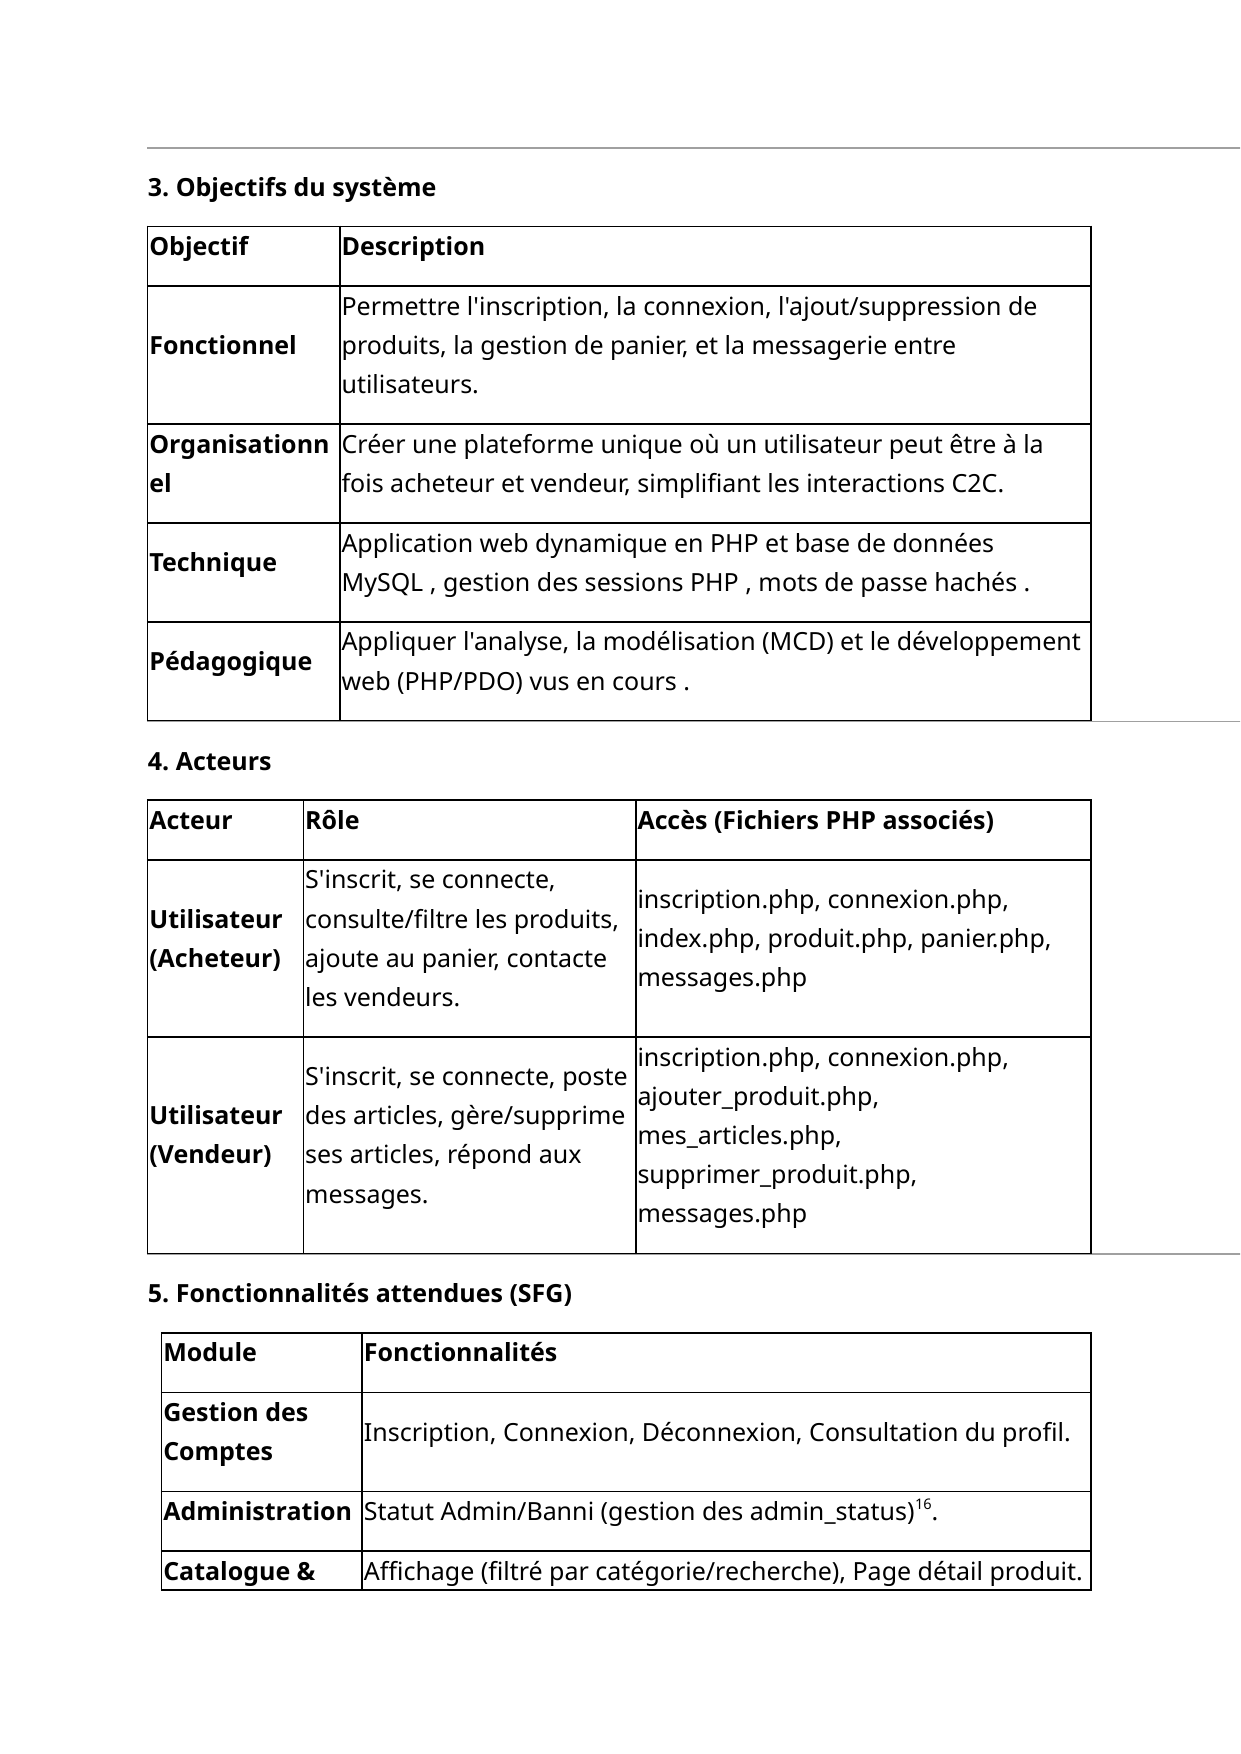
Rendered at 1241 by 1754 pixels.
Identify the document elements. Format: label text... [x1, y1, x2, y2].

table_cell Permettre l'inscription, la connexion, l'ajout/suppression de produits, la gestion de panier, et la messagerie entre utilisateurs. [341, 287, 1090, 423]
text 4. Acteurs [148, 743, 1093, 777]
table_cell Affichage (filtré par catégorie/recherche), Page détail produit. [363, 1552, 1090, 1589]
table_cell Créer une plateforme unique où un utilisateur peut être à la fois acheteur et vendeur, simplifiant les interactions C2C. [341, 425, 1090, 522]
table_cell S'inscrit, se connecte, consulte/filtre les produits, ajoute au panier, contacte les vendeurs. [304, 861, 635, 1036]
table_header Fonctionnalités [363, 1334, 1090, 1392]
table_cell Gestion des Comptes [162, 1393, 361, 1491]
table_header Rôle [304, 801, 635, 859]
text 3. Objectifs du système [148, 170, 1093, 204]
table_cell Inscription, Connexion, Déconnexion, Consultation du profil. [363, 1393, 1090, 1491]
table_cell Organisationnel [148, 425, 339, 522]
table_cell Utilisateur (Vendeur) [148, 1038, 303, 1252]
table_cell inscription.php, connexion.php, index.php, produit.php, panier.php, messages.php [637, 861, 1090, 1036]
table_header Acteur [148, 801, 303, 859]
table_cell Catalogue & [162, 1552, 361, 1589]
table_cell S'inscrit, se connecte, poste des articles, gère/supprime ses articles, répond aux messages. [304, 1038, 635, 1252]
table_cell inscription.php, connexion.php, ajouter_produit.php, mes_articles.php, supprimer_produit.php, messages.php [637, 1038, 1090, 1252]
text 5. Fonctionnalités attendues (SFG) [148, 1276, 1093, 1310]
table_cell Technique [148, 524, 339, 621]
table_cell Appliquer l'analyse, la modélisation (MCD) et le développement web (PHP/PDO) vus en cours . [341, 623, 1090, 720]
table_cell Pédagogique [148, 623, 339, 720]
table_header Module [162, 1334, 361, 1392]
table_cell Administration [162, 1492, 361, 1550]
table_cell Fonctionnel [148, 287, 339, 423]
table_cell Application web dynamique en PHP et base de données MySQL , gestion des sessions PHP , mots de passe hachés . [341, 524, 1090, 621]
table_header Description [341, 227, 1090, 285]
table_cell Statut Admin/Banni (gestion des admin_status)16. [363, 1492, 1090, 1550]
table_header Objectif [148, 227, 339, 285]
table_cell Utilisateur (Acheteur) [148, 861, 303, 1036]
table_header Accès (Fichiers PHP associés) [637, 801, 1090, 859]
